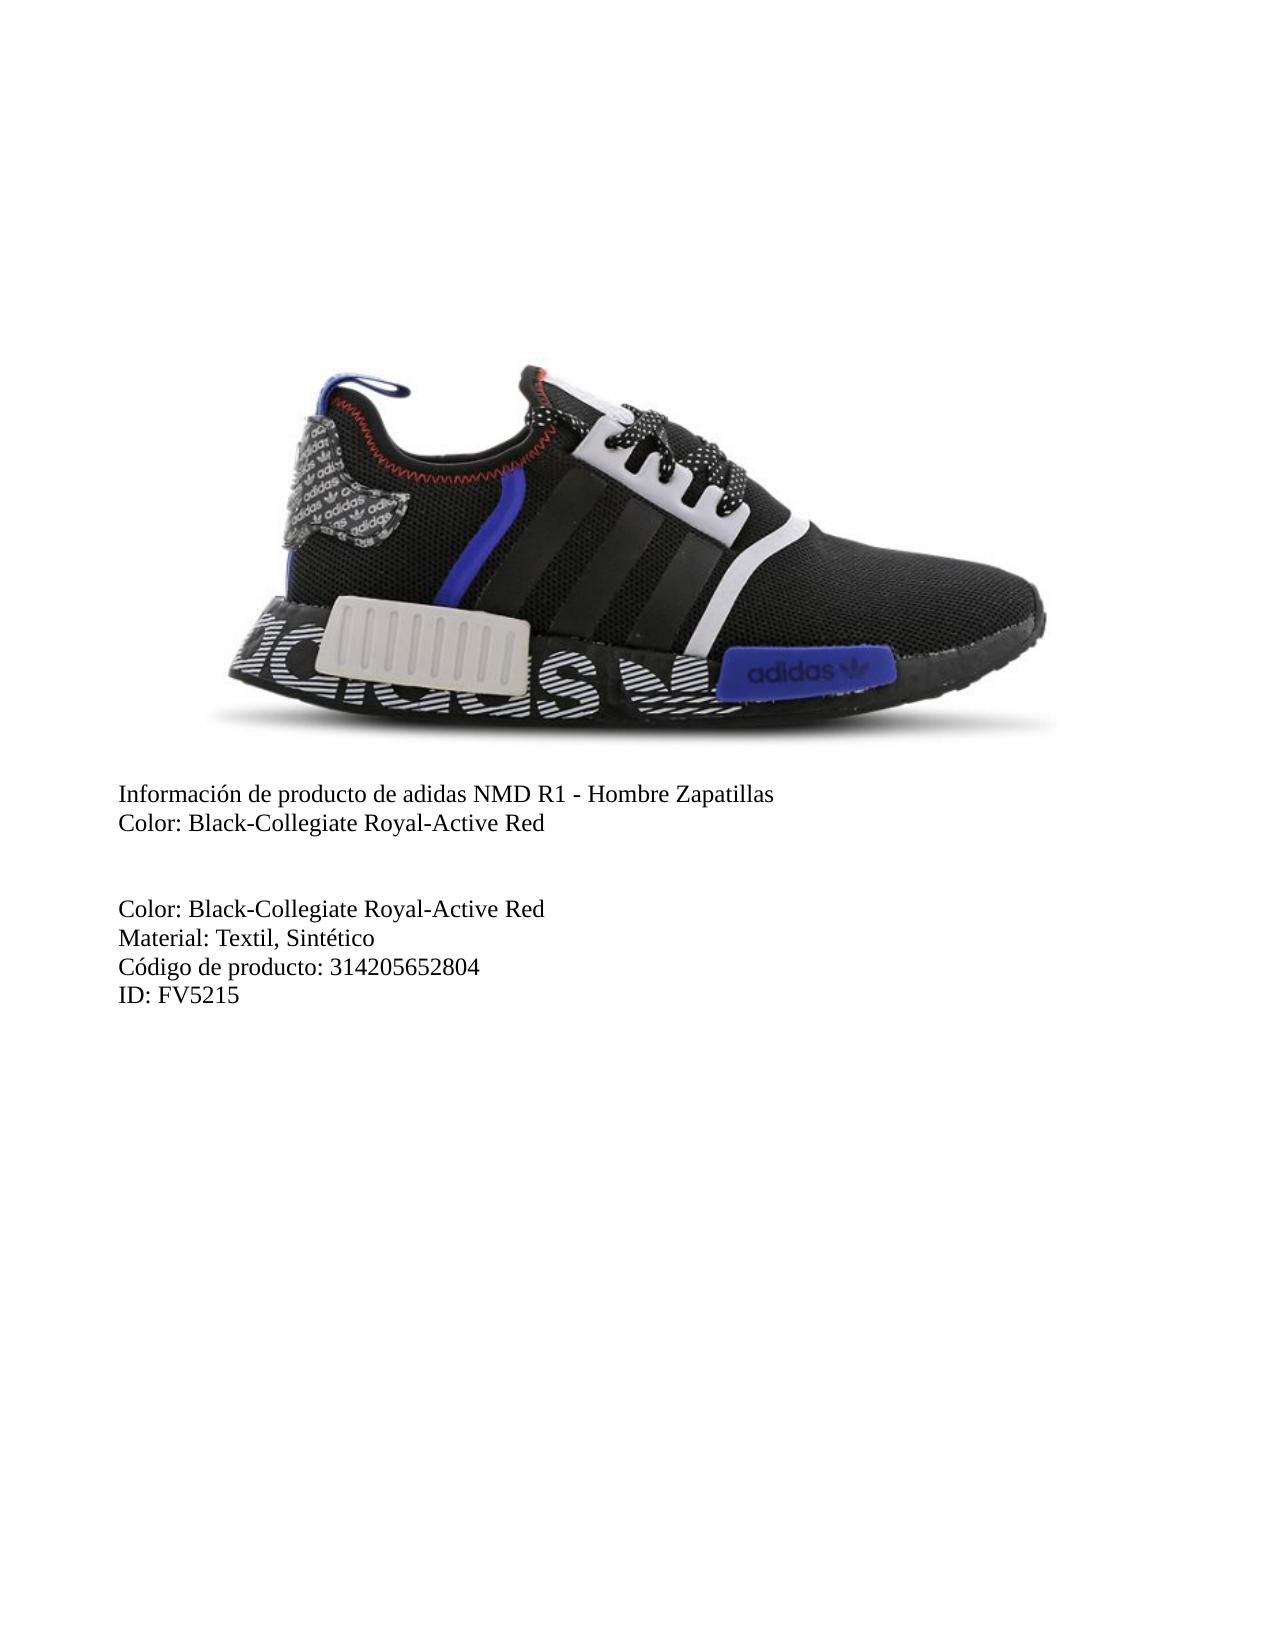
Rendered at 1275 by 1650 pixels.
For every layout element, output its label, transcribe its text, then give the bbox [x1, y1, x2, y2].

text ID: FV5215 [118, 980, 1157, 1009]
text Código de producto: 314205652804 [118, 952, 1157, 980]
text Información de producto de adidas NMD R1 - Hombre Zapatillas [118, 118, 1157, 808]
text Color: Black-Collegiate Royal-Active Red [118, 808, 1157, 837]
text Color: Black-Collegiate Royal-Active Red [118, 894, 1157, 923]
text Material: Textil, Sintético [118, 923, 1157, 952]
picture [186, 118, 1090, 779]
